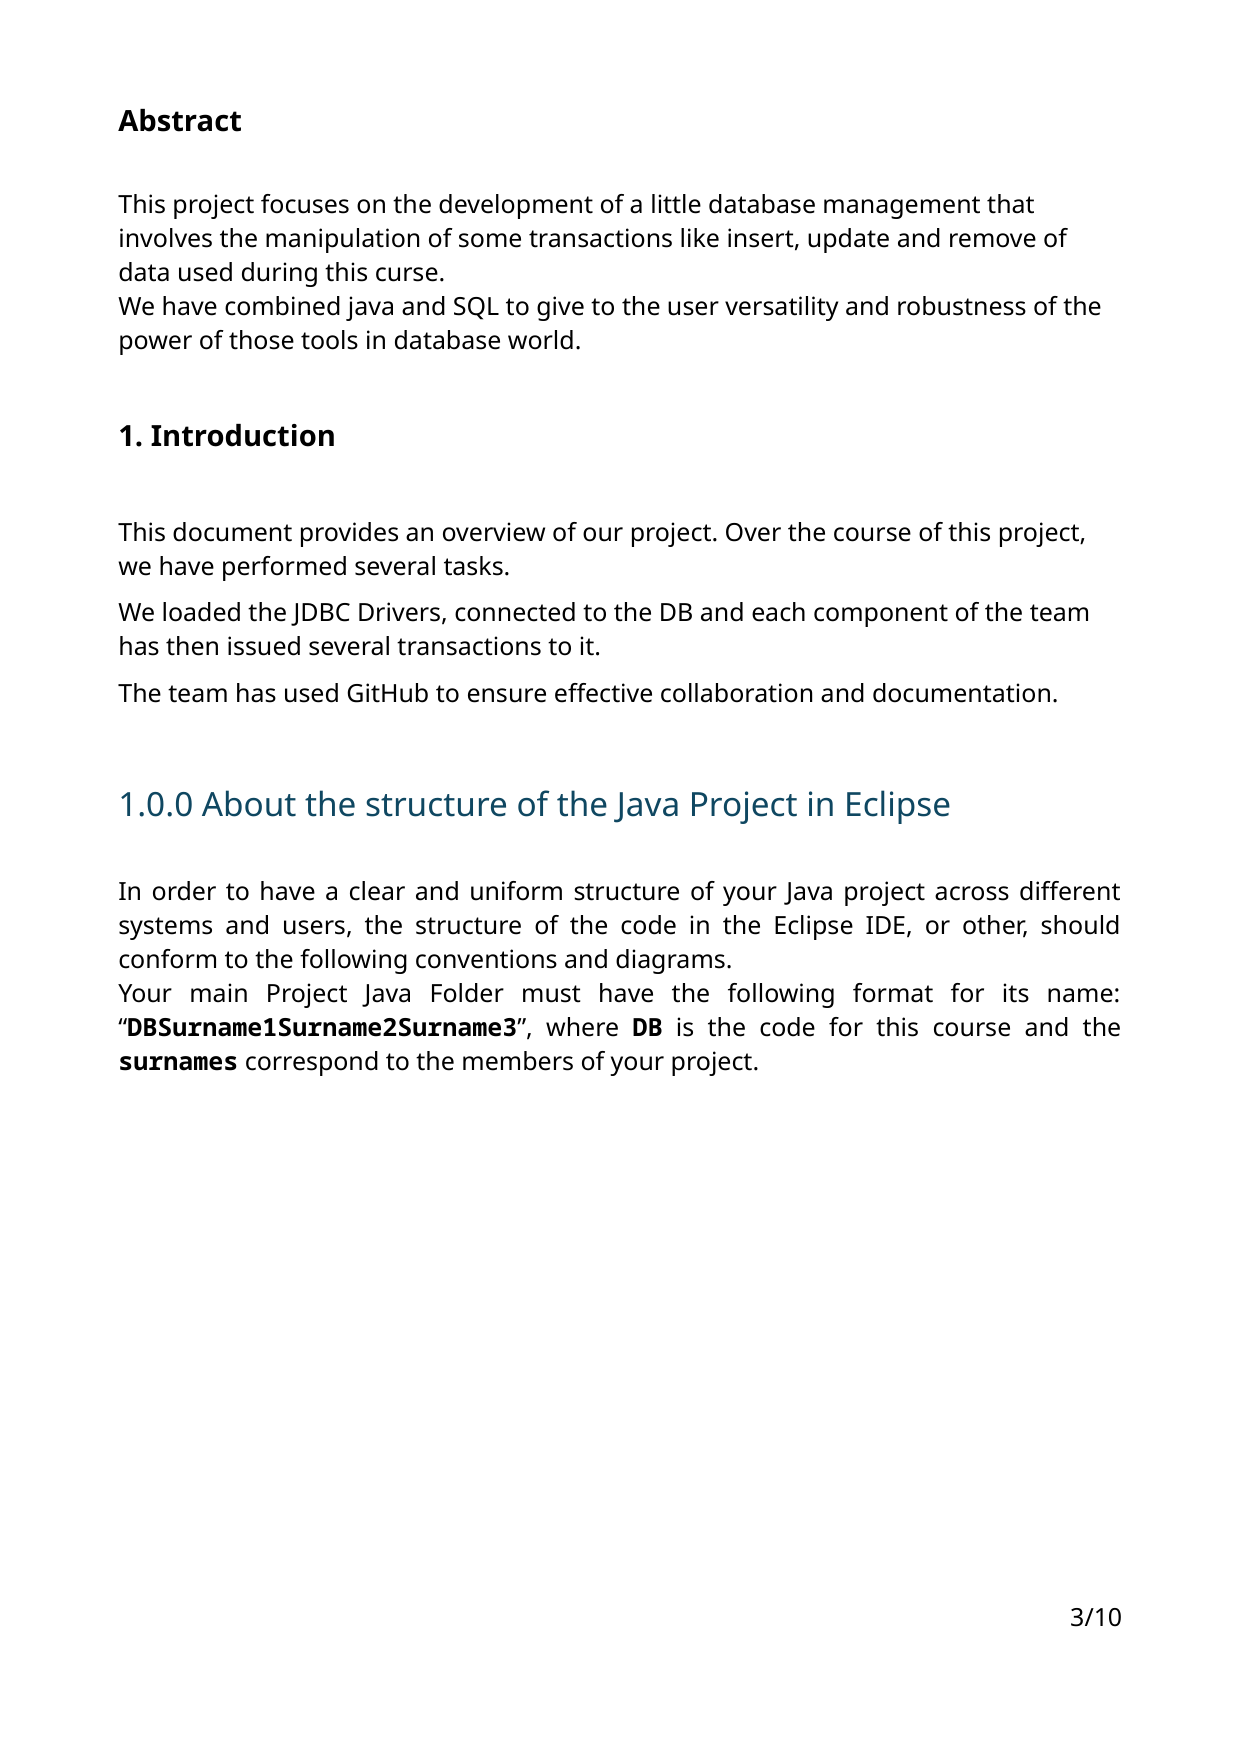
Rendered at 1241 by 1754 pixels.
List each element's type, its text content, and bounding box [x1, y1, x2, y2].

text This project focuses on the development of a little database management that involves the manipulation of some transactions like insert, update and remove of data used during this curse. [118, 186, 1122, 288]
text This document provides an overview of our project. Over the course of this project, we have performed several tasks. [118, 514, 1122, 582]
subtitle 1.0.0 About the structure of the Java Project in Eclipse [118, 781, 1122, 827]
subtitle Abstract [118, 100, 1122, 140]
text Your main Project Java Folder must have the following format for its name: “DBSurname1Surname2Surname3”, where DB is the code for this course and the surnames correspond to the members of your project. [118, 975, 1122, 1078]
text We have combined java and SQL to give to the user versatility and robustness of the power of those tools in database world. [118, 288, 1122, 357]
subtitle 1. Introduction [118, 416, 1122, 455]
text We loaded the JDBC Drivers, connected to the DB and each component of the team has then issued several transactions to it. [118, 595, 1122, 663]
text The team has used GitHub to ensure effective collaboration and documentation. [118, 676, 1122, 710]
text In order to have a clear and uniform structure of your Java project across different systems and users, the structure of the code in the Eclipse IDE, or other, should conform to the following conventions and diagrams. [118, 873, 1122, 975]
